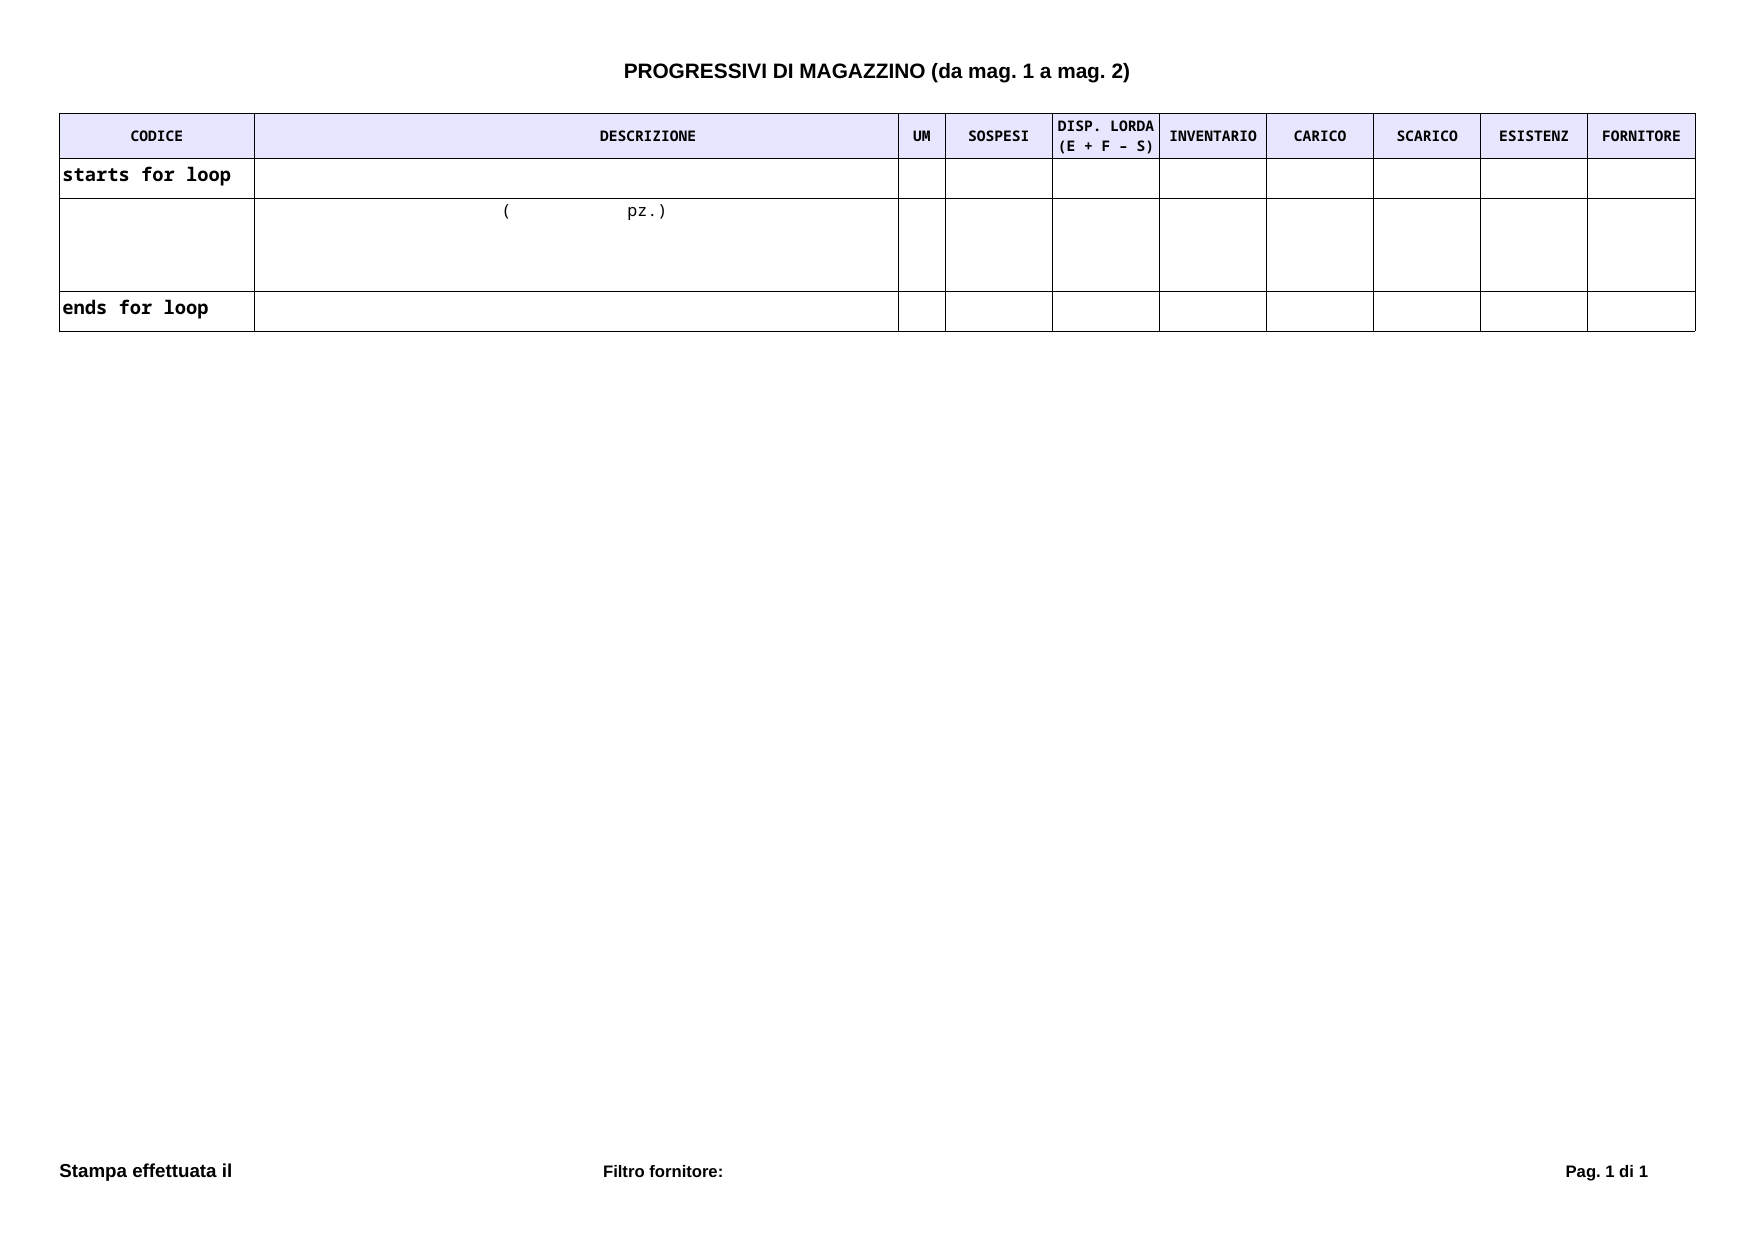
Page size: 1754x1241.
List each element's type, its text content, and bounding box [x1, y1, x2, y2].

table_cell <order> [946, 199, 1052, 291]
table_cell [255, 292, 898, 331]
table_cell [1053, 292, 1159, 331]
table_header ESISTENZ [1481, 114, 1587, 158]
table_cell [1267, 292, 1373, 331]
table_cell [1481, 292, 1587, 331]
table_cell [255, 159, 898, 198]
table_cell [899, 159, 945, 198]
table_header SCARICO [1374, 114, 1480, 158]
table_cell [1267, 159, 1373, 198]
table_header CARICO [1267, 114, 1373, 158]
table_cell <load> [1267, 199, 1373, 291]
table_cell <o.name.title()> <o.colour> (<o.q_x_pack> pz.) [255, 199, 898, 291]
table_cell <dispo> [1481, 199, 1587, 291]
table_cell <o.default_code> [60, 199, 254, 291]
table_cell starts for loop [60, 159, 254, 198]
table_cell <o.uom_id.name> [899, 199, 945, 291]
table_header INVENTARIO [1160, 114, 1266, 158]
table_header SOSPESI [946, 114, 1052, 158]
table_cell [1588, 292, 1695, 331]
table_header DISP. LORDA (E + F – S) [1053, 114, 1159, 158]
table_cell [946, 292, 1052, 331]
table_cell [1481, 159, 1587, 198]
table_header CODICE [60, 114, 254, 158]
table_cell <procurement> [1588, 199, 1695, 291]
table_cell [1374, 292, 1480, 331]
table_cell [1160, 159, 1266, 198]
table_cell [899, 292, 945, 331]
table_cell [1588, 159, 1695, 198]
table_cell [1053, 159, 1159, 198]
table_header FORNITORE [1588, 114, 1695, 158]
table_cell <unload> [1374, 199, 1480, 291]
table_cell ends for loop [60, 292, 254, 331]
table_header UM [899, 114, 945, 158]
table_cell <virtual> [1053, 199, 1159, 291]
table_cell <inventory> [1160, 199, 1266, 291]
table_cell [946, 159, 1052, 198]
table_cell [1160, 292, 1266, 331]
table_header <setLang('it_IT')>DESCRIZIONE [255, 114, 898, 158]
table_cell [1374, 159, 1480, 198]
